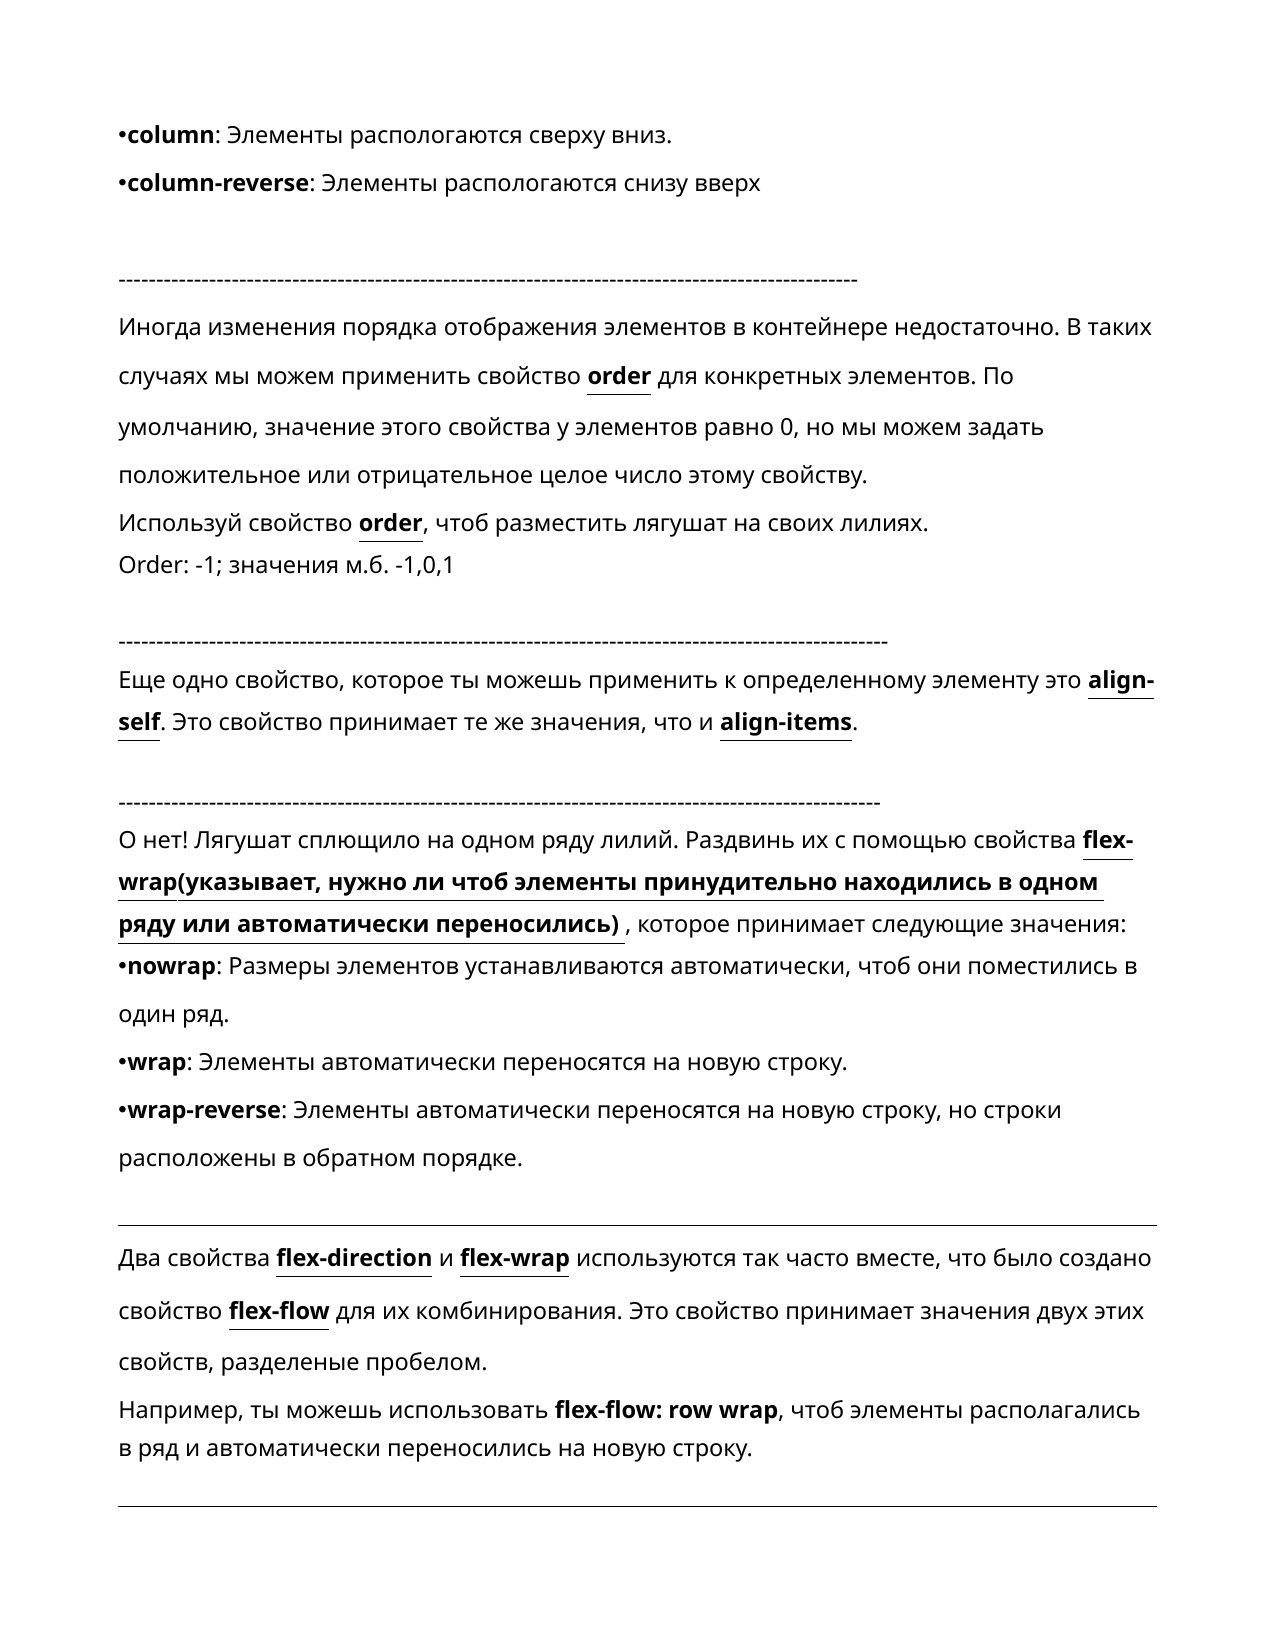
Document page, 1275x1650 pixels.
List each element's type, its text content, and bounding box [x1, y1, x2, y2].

text О нет! Лягушат сплющило на одном ряду лилий. Раздвинь их с помощью свойства flex-wrap(указывает, нужно ли чтоб элементы принудительно находились в одном ряду или автоматически переносились) , которое принимает следующие значения: [118, 824, 1157, 943]
text ------------------------------------------------------------------------------------------------------ [118, 625, 1157, 657]
list nowrap: Размеры элементов устанавливаются автоматически, чтоб они поместились в один ряд. [118, 949, 1157, 1029]
list wrap: Элементы автоматически переносятся на новую строку. [118, 1045, 1157, 1077]
list column: Элементы распологаются сверху вниз. [118, 118, 1157, 150]
text Два свойства flex-direction и flex-wrap используются так часто вместе, что было создано свойство flex-flow для их комбинирования. Это свойство принимает значения двух этих свойств, разделеные пробелом. [118, 1242, 1157, 1377]
text Еще одно свойство, которое ты можешь применить к определенному элементу это align-self. Это свойство принимает те же значения, что и align-items. [118, 663, 1157, 740]
text Order: -1; значения м.б. -1,0,1 [118, 548, 1157, 580]
text -------------------------------------------------------------------------------------------------- [118, 262, 1157, 294]
list wrap-reverse: Элементы автоматически переносятся на новую строку, но строки расположены в обратном порядке. [118, 1093, 1157, 1173]
list column-reverse: Элементы распологаются снизу вверх [118, 166, 1157, 198]
text Используй свойство order, чтоб разместить лягушат на своих лилиях. [118, 506, 1157, 541]
text Например, ты можешь использовать flex-flow: row wrap, чтоб элементы располагались в ряд и автоматически переносились на новую строку. [118, 1393, 1157, 1463]
text Иногда изменения порядка отображения элементов в контейнере недостаточно. В таких случаях мы можем применить свойство order для конкретных элементов. По умолчанию, значение этого свойства у элементов равно 0, но мы можем задать положительное или отрицательное целое число этому свойству. [118, 310, 1157, 490]
text ----------------------------------------------------------------------------------------------------- [118, 785, 1157, 817]
